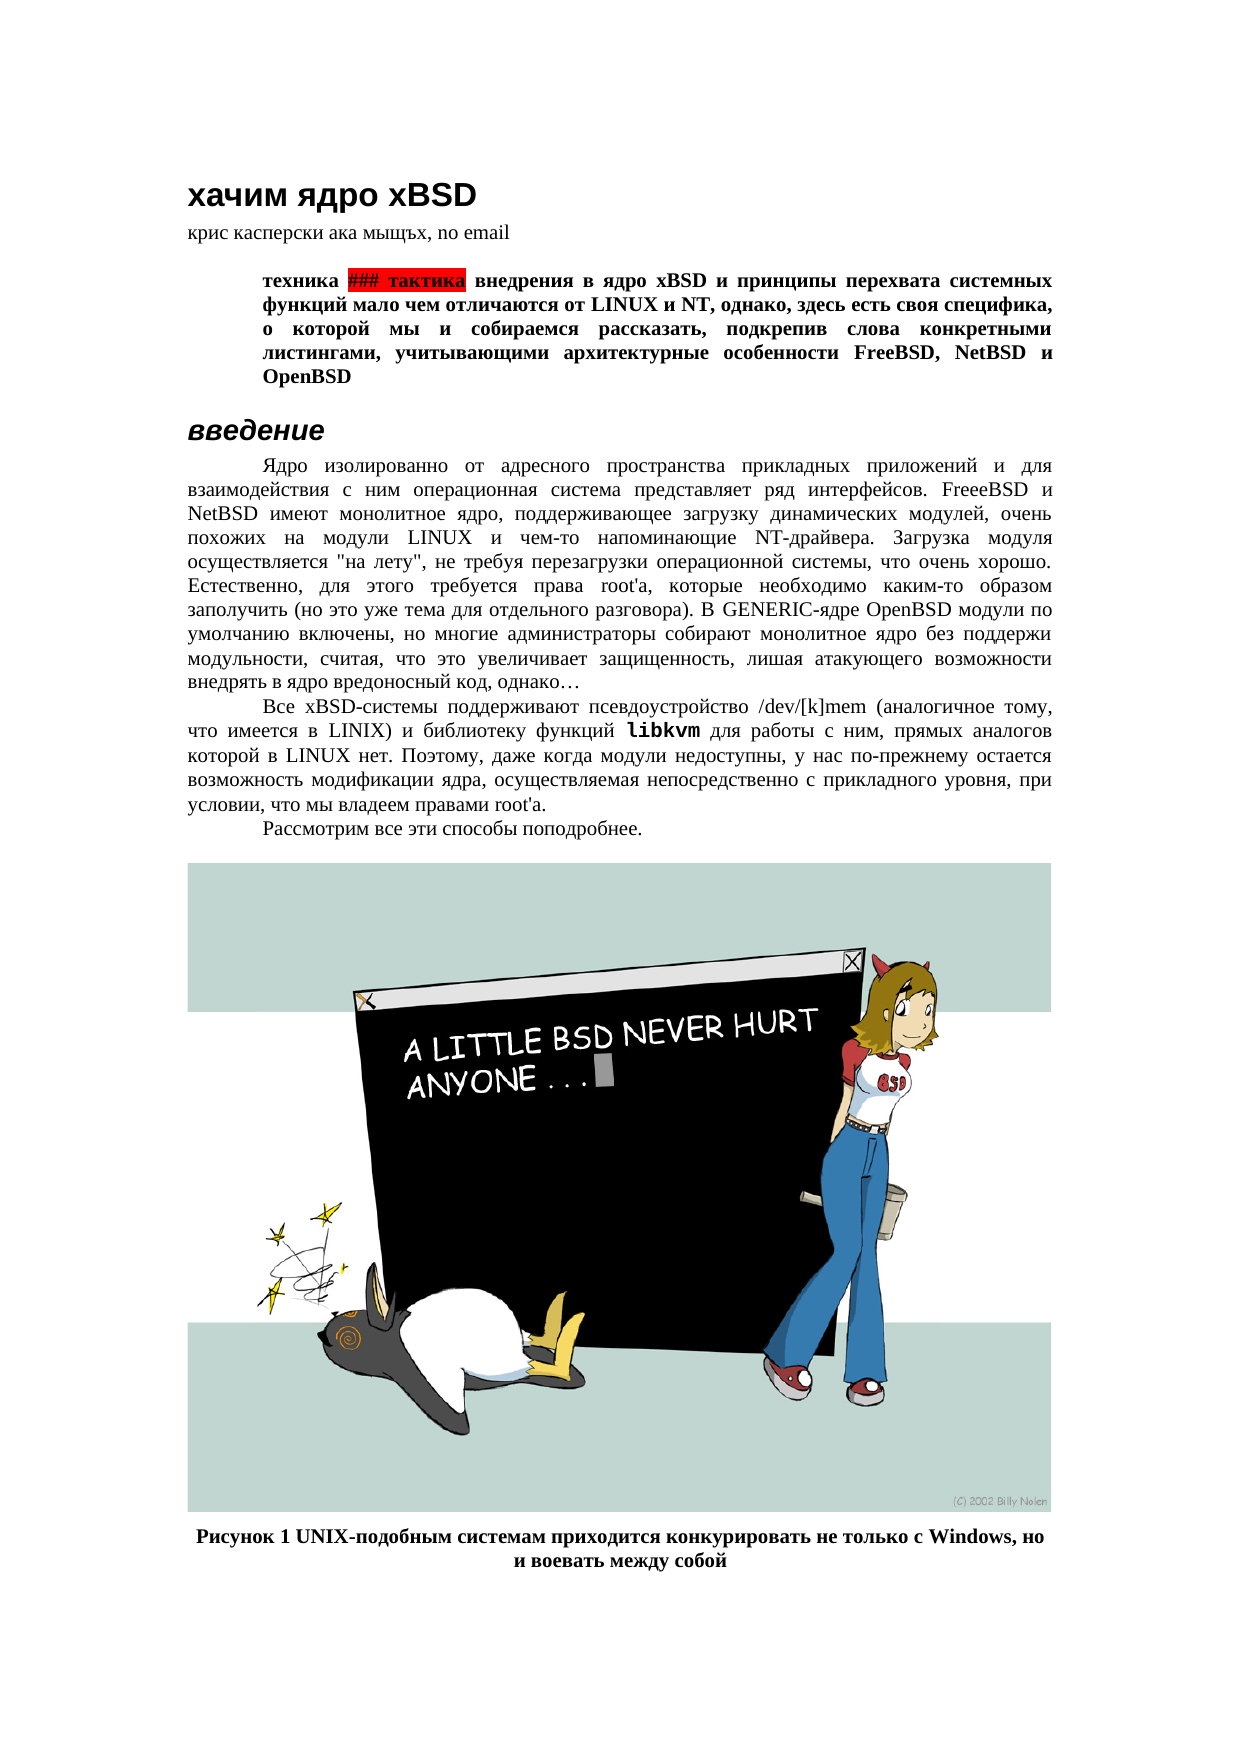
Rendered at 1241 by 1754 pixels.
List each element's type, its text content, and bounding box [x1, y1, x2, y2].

text техника ### тактика внедрения в ядро xBSD и принципы перехвата системных функций мало чем отличаются от LINUX и NT, однако, здесь есть своя специфика, о которой мы и собираемся рассказать, подкрепив слова конкретными листингами, учитывающими архитектурные особенности FreeBSD, NetBSD и OpenBSD [262, 268, 1053, 388]
subtitle хачим ядро xBSD [187, 175, 1053, 213]
subtitle введение [187, 413, 1053, 447]
text крис касперски ака мыщъх, no email [187, 220, 1053, 244]
text Рисунок 1 UNIX-подобным системам приходится конкурировать не только с Windows, но и воевать между собой [187, 1524, 1053, 1572]
text Рассмотрим все эти способы поподробнее. [187, 816, 1053, 839]
picture [187, 863, 1052, 1512]
text Ядро изолированно от адресного пространства прикладных приложений и для взаимодействия с ним операционная система представляет ряд интерфейсов. FreeeBSD и NetBSD имеют монолитное ядро, поддерживающее загрузку динамических модулей, очень похожих на модули LINUX и чем-то напоминающие NT-драйвера. Загрузка модуля осуществляется "на лету", не требуя перезагрузки операционной системы, что очень хорошо. Естественно, для этого требуется права root'а, которые необходимо каким-то образом заполучить (но это уже тема для отдельного разговора). В GENERIC-ядре OpenBSD модули по умолчанию включены, но многие администраторы собирают монолитное ядро без поддержи модульности, считая, что это увеличивает защищенность, лишая атакующего возможности внедрять в ядро вредоносный код, однако… [187, 453, 1053, 693]
text Все xBSD-системы поддерживают псевдоустройство /dev/[k]mem (аналогичное тому, что имеется в LINIX) и библиотеку функций libkvm для работы с ним, прямых аналогов которой в LINUX нет. Поэтому, даже когда модули недоступны, у нас по-прежнему остается возможность модификации ядра, осуществляемая непосредственно с прикладного уровня, при условии, что мы владеем правами root'а. [187, 693, 1053, 816]
